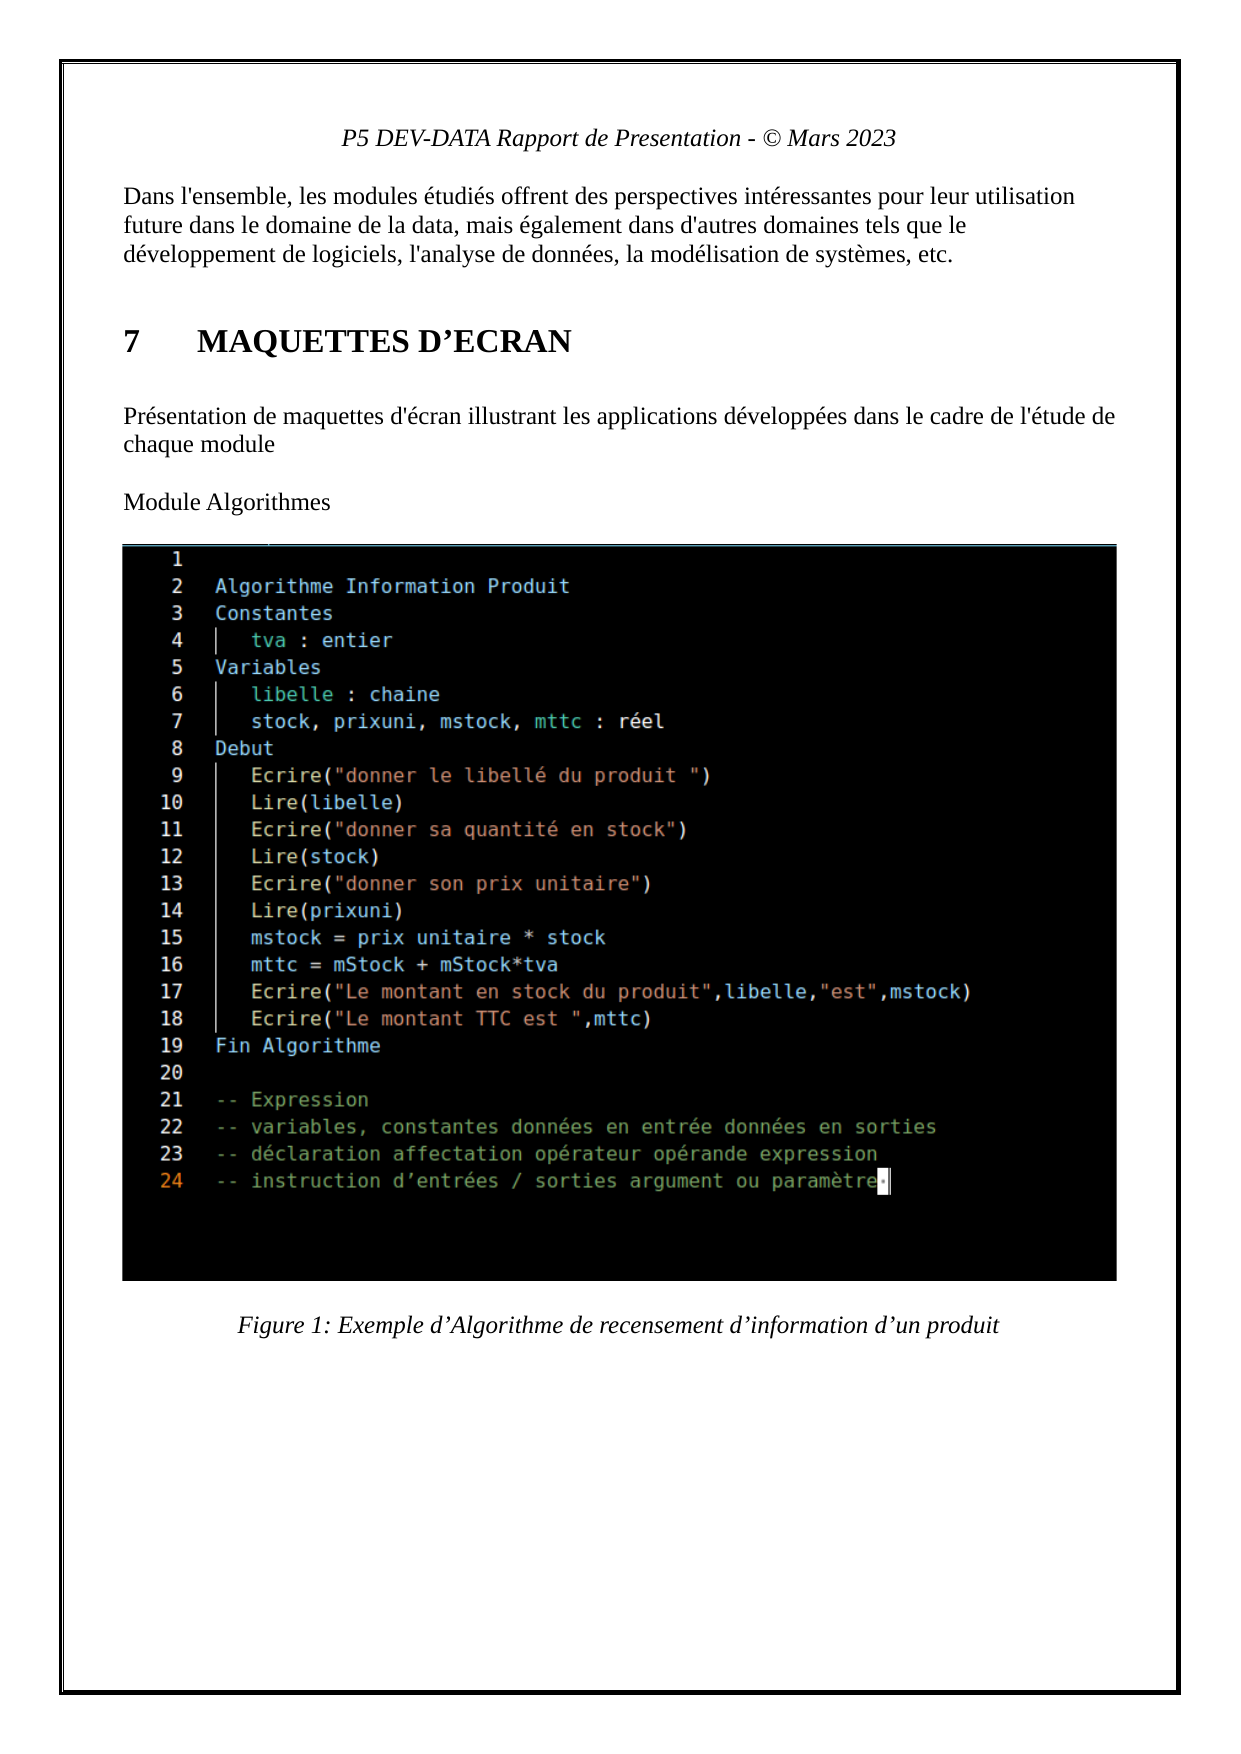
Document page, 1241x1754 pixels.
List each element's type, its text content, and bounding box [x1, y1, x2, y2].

text Dans l'ensemble, les modules étudiés offrent des perspectives intéressantes pour leur utilisation future dans le domaine de la data, mais également dans d'autres domaines tels que le développement de logiciels, l'analyse de données, la modélisation de systèmes, etc. [123, 181, 1117, 267]
text Module Algorithmes [123, 487, 1117, 516]
picture [122, 544, 1117, 1281]
text Présentation de maquettes d'écran illustrant les applications développées dans le cadre de l'étude de chaque module [123, 401, 1117, 458]
subtitle MAQUETTES D’ECRAN [123, 321, 1117, 359]
text Figure 1: Exemple d’Algorithme de recensement d’information d’un produit [118, 607, 1122, 1338]
